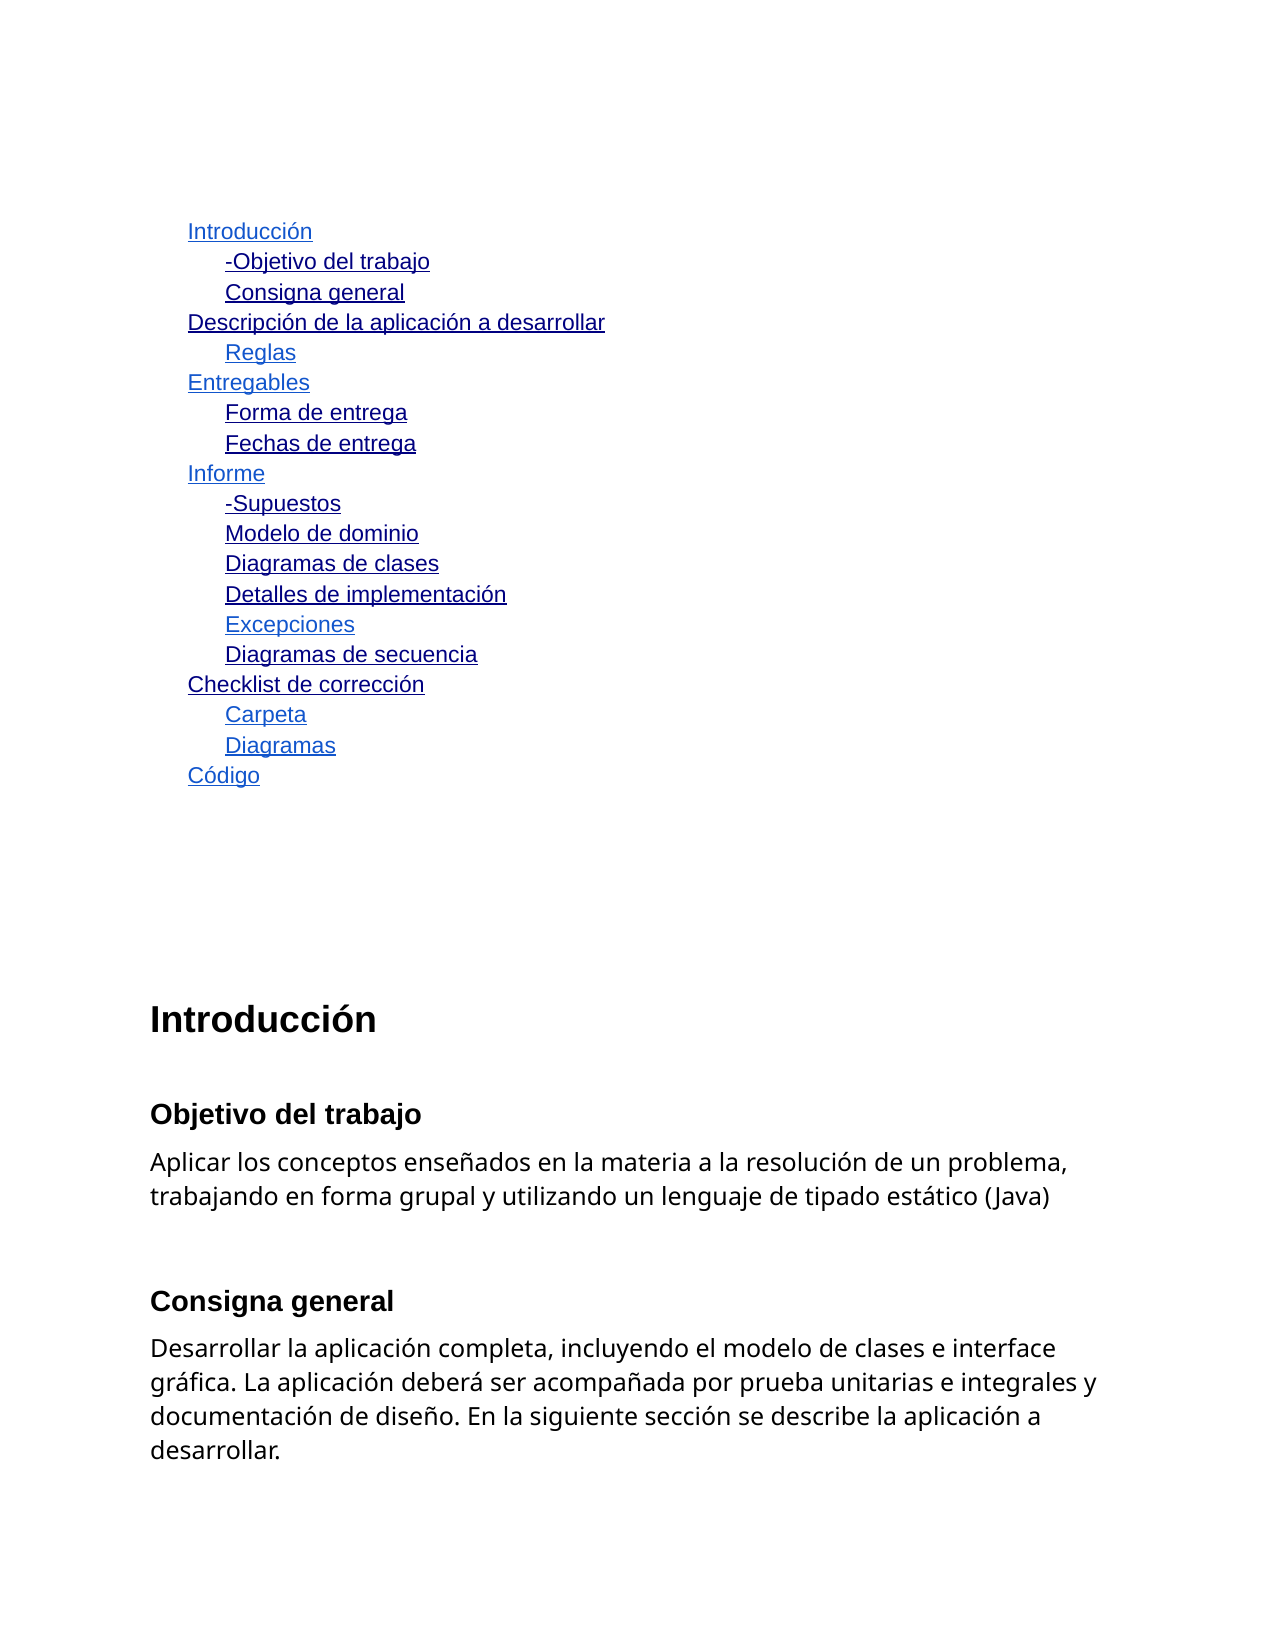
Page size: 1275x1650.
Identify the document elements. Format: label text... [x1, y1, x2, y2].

subtitle Objetivo del trabajo [150, 1097, 1125, 1131]
text Diagramas de secuencia [225, 641, 1125, 667]
text Introducción [187, 218, 1125, 244]
subtitle Introducción [150, 998, 1125, 1041]
text Informe [187, 460, 1125, 486]
text Fechas de entrega [225, 429, 1125, 456]
text Carpeta [225, 701, 1125, 728]
text Excepciones [225, 611, 1125, 637]
text Forma de entrega [225, 399, 1125, 426]
text Desarrollar la aplicación completa, incluyendo el modelo de clases e interface gráfica. La aplicación deberá ser acompañada por prueba unitarias e integrales y documentación de diseño. En la siguiente sección se describe la aplicación a desarrollar. [150, 1331, 1125, 1467]
text Entregables [187, 369, 1125, 396]
text -Supuestos [225, 490, 1125, 516]
text Código [187, 762, 1125, 788]
text Reglas [225, 339, 1125, 365]
text Consigna general [225, 278, 1125, 305]
text Descripción de la aplicación a desarrollar [187, 309, 1125, 335]
subtitle Consigna general [150, 1284, 1125, 1317]
text Diagramas de clases [225, 550, 1125, 577]
text Modelo de dominio [225, 520, 1125, 547]
text -Objetivo del trabajo [225, 248, 1125, 275]
text Checklist de corrección [187, 671, 1125, 698]
text Diagramas [225, 732, 1125, 758]
text Aplicar los conceptos enseñados en la materia a la resolución de un problema, trabajando en forma grupal y utilizando un lenguaje de tipado estático (Java) [150, 1144, 1125, 1212]
text Detalles de implementación [225, 581, 1125, 607]
